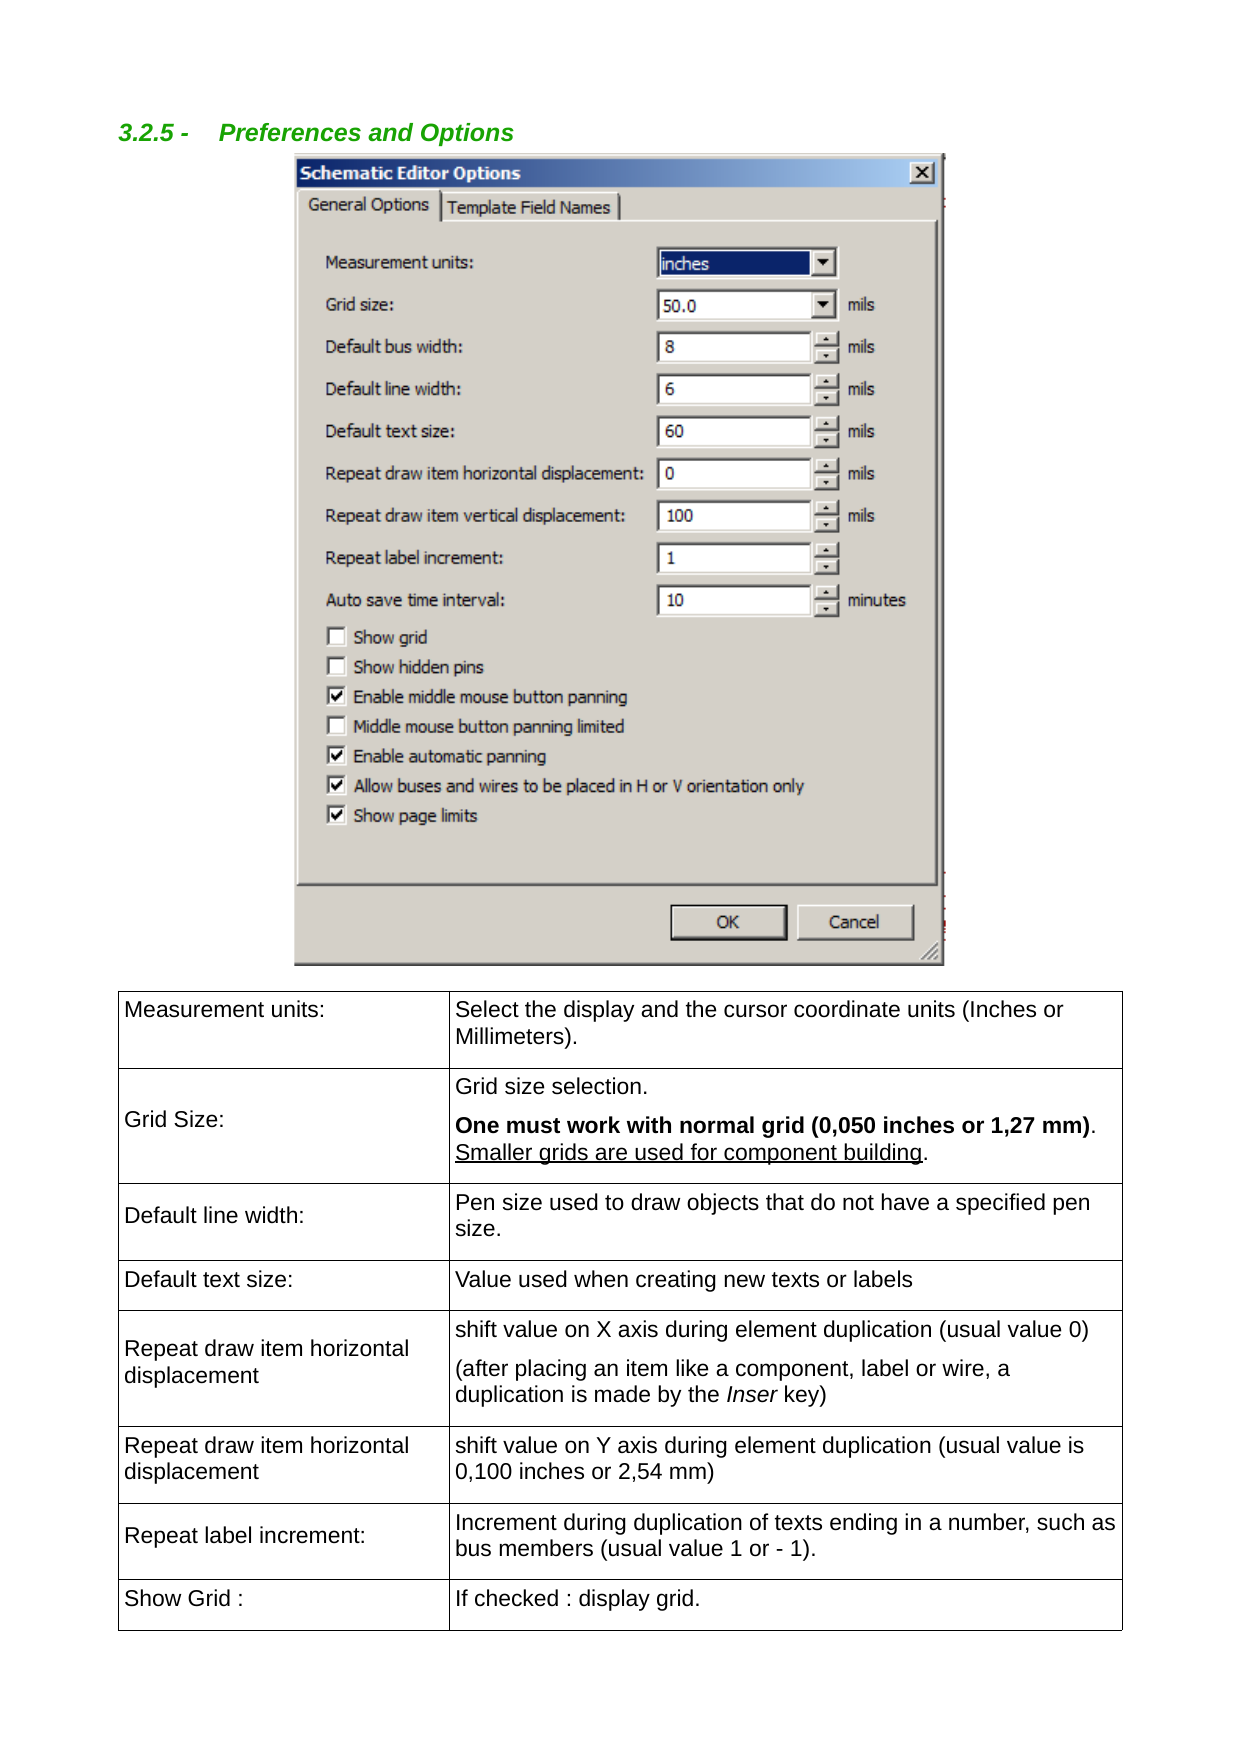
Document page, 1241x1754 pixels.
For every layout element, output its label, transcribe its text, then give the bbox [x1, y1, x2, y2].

table_cell Repeat draw item horizontal displacement [119, 1427, 449, 1503]
table_cell Default line width: [119, 1184, 449, 1260]
table_cell Grid size selection. One must work with normal grid (0,050 inches or 1,27 mm). Smaller grids are used for component building. [450, 1069, 1122, 1183]
table_cell Show Grid : [119, 1580, 449, 1630]
table_cell Pen size used to draw objects that do not have a specified pen size. [450, 1184, 1122, 1260]
table_cell Value used when creating new texts or labels [450, 1261, 1122, 1310]
picture [294, 153, 946, 966]
table_cell Increment during duplication of texts ending in a number, such as bus members (usual value 1 or - 1). [450, 1504, 1122, 1579]
table_cell Default text size: [119, 1261, 449, 1310]
table_header Measurement units: [119, 992, 449, 1067]
table_cell shift value on X axis during element duplication (usual value 0) (after placing an item like a component, label or wire, a duplication is made by the Inser key) [450, 1311, 1122, 1426]
table_cell Repeat draw item horizontal displacement [119, 1311, 449, 1426]
table_cell shift value on Y axis during element duplication (usual value is 0,100 inches or 2,54 mm) [450, 1427, 1122, 1503]
table_cell Grid Size: [119, 1069, 449, 1183]
table_cell If checked : display grid. [450, 1580, 1122, 1630]
subtitle Preferences and Options [118, 118, 1122, 147]
table_header Select the display and the cursor coordinate units (Inches or Millimeters). [450, 992, 1122, 1067]
table_cell Repeat label increment: [119, 1504, 449, 1579]
